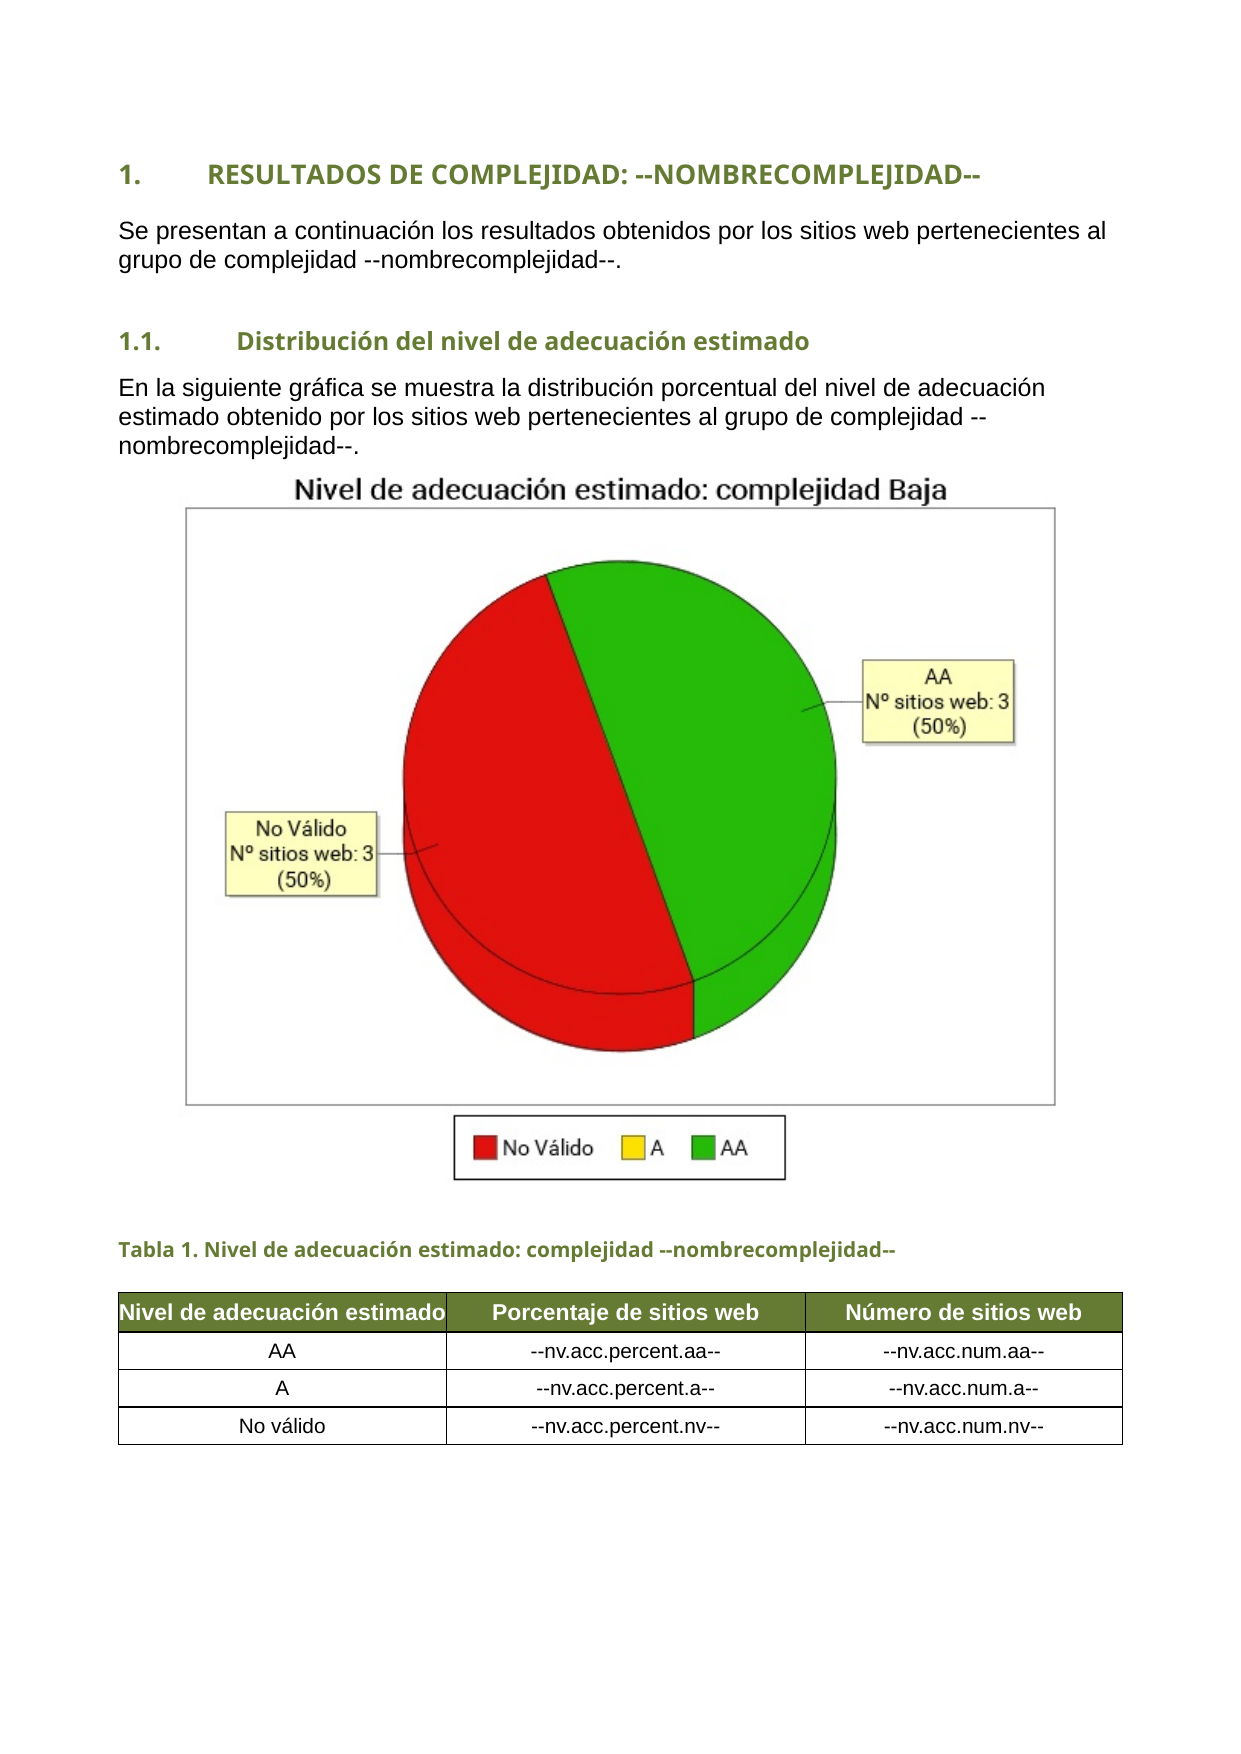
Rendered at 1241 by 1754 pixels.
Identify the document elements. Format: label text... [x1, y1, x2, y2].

table_header Nivel de adecuación estimado [119, 1293, 446, 1331]
table_cell --nv.acc.num.a-- [806, 1370, 1122, 1406]
table_cell --nv.acc.num.aa-- [806, 1333, 1122, 1369]
subtitle Resultados de complejidad: --nombrecomplejidad-- [118, 156, 1122, 192]
text En la siguiente gráfica se muestra la distribución porcentual del nivel de adecuación estimado obtenido por los sitios web pertenecientes al grupo de complejidad --nombrecomplejidad--. [118, 373, 1122, 460]
table_cell --nv.acc.num.nv-- [806, 1408, 1122, 1444]
table_cell No válido [119, 1408, 446, 1444]
subtitle Distribución del nivel de adecuación estimado [118, 323, 1122, 358]
table_cell --nv.acc.percent.nv-- [447, 1408, 805, 1444]
picture [178, 472, 1062, 1182]
table_cell --nv.acc.percent.aa-- [447, 1333, 805, 1369]
table_header Número de sitios web [806, 1293, 1122, 1331]
table_header Porcentaje de sitios web [447, 1293, 805, 1331]
text Se presentan a continuación los resultados obtenidos por los sitios web pertenecientes al grupo de complejidad --nombrecomplejidad--. [118, 216, 1122, 273]
text Tabla 1. Nivel de adecuación estimado: complejidad --nombrecomplejidad-- [118, 1235, 1122, 1264]
table_cell AA [119, 1333, 446, 1369]
table_cell --nv.acc.percent.a-- [447, 1370, 805, 1406]
table_cell A [119, 1370, 446, 1406]
